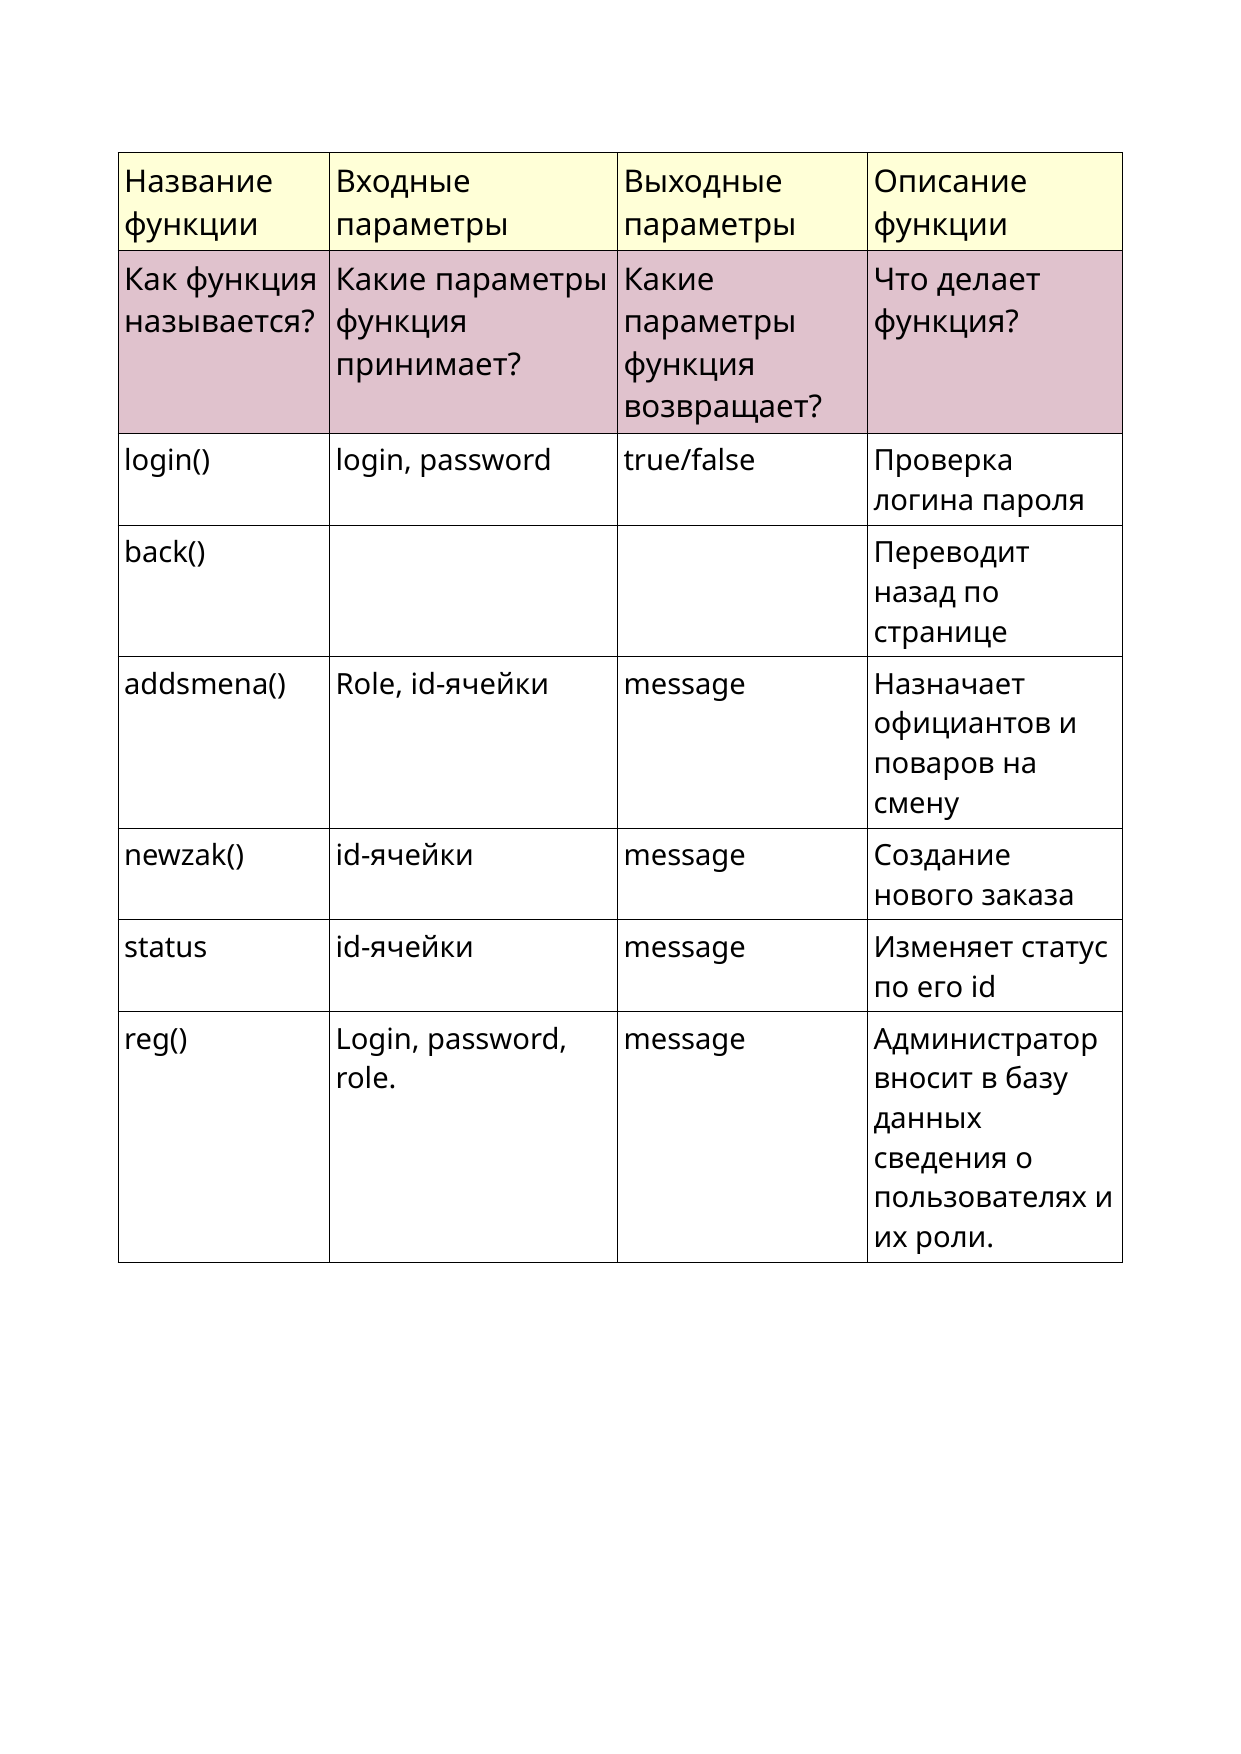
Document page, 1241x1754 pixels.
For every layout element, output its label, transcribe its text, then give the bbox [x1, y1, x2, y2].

table_cell Role, id-ячейки [330, 657, 617, 827]
table_cell Какие параметры функция принимает? [330, 251, 617, 433]
table_cell [330, 526, 617, 656]
table_cell message [618, 1012, 867, 1262]
table_cell Переводит назад по странице [868, 526, 1122, 656]
table_header Название функции [119, 153, 329, 250]
table_header Описание функции [868, 153, 1122, 250]
table_cell Проверка логина пароля [868, 434, 1122, 525]
table_cell id-ячейки [330, 829, 617, 919]
table_cell Создание нового заказа [868, 829, 1122, 919]
table_cell Администратор вносит в базу данных сведения о пользователях и их роли. [868, 1012, 1122, 1262]
table_cell Какие параметры функция возвращает? [618, 251, 867, 433]
table_cell [618, 526, 867, 656]
table_cell Login, password, role. [330, 1012, 617, 1262]
table_cell true/false [618, 434, 867, 525]
table_cell message [618, 920, 867, 1011]
table_header Входные параметры [330, 153, 617, 250]
table_cell Что делает функция? [868, 251, 1122, 433]
table_cell login() [119, 434, 329, 525]
table_cell message [618, 657, 867, 827]
table_cell Изменяет статус по его id [868, 920, 1122, 1011]
table_cell addsmena() [119, 657, 329, 827]
table_cell Назначает официантов и поваров на смену [868, 657, 1122, 827]
table_header Выходные параметры [618, 153, 867, 250]
table_cell message [618, 829, 867, 919]
table_cell login, password [330, 434, 617, 525]
table_cell newzak() [119, 829, 329, 919]
table_cell status [119, 920, 329, 1011]
table_cell id-ячейки [330, 920, 617, 1011]
table_cell Как функция называется? [119, 251, 329, 433]
table_cell reg() [119, 1012, 329, 1262]
table_cell back() [119, 526, 329, 656]
